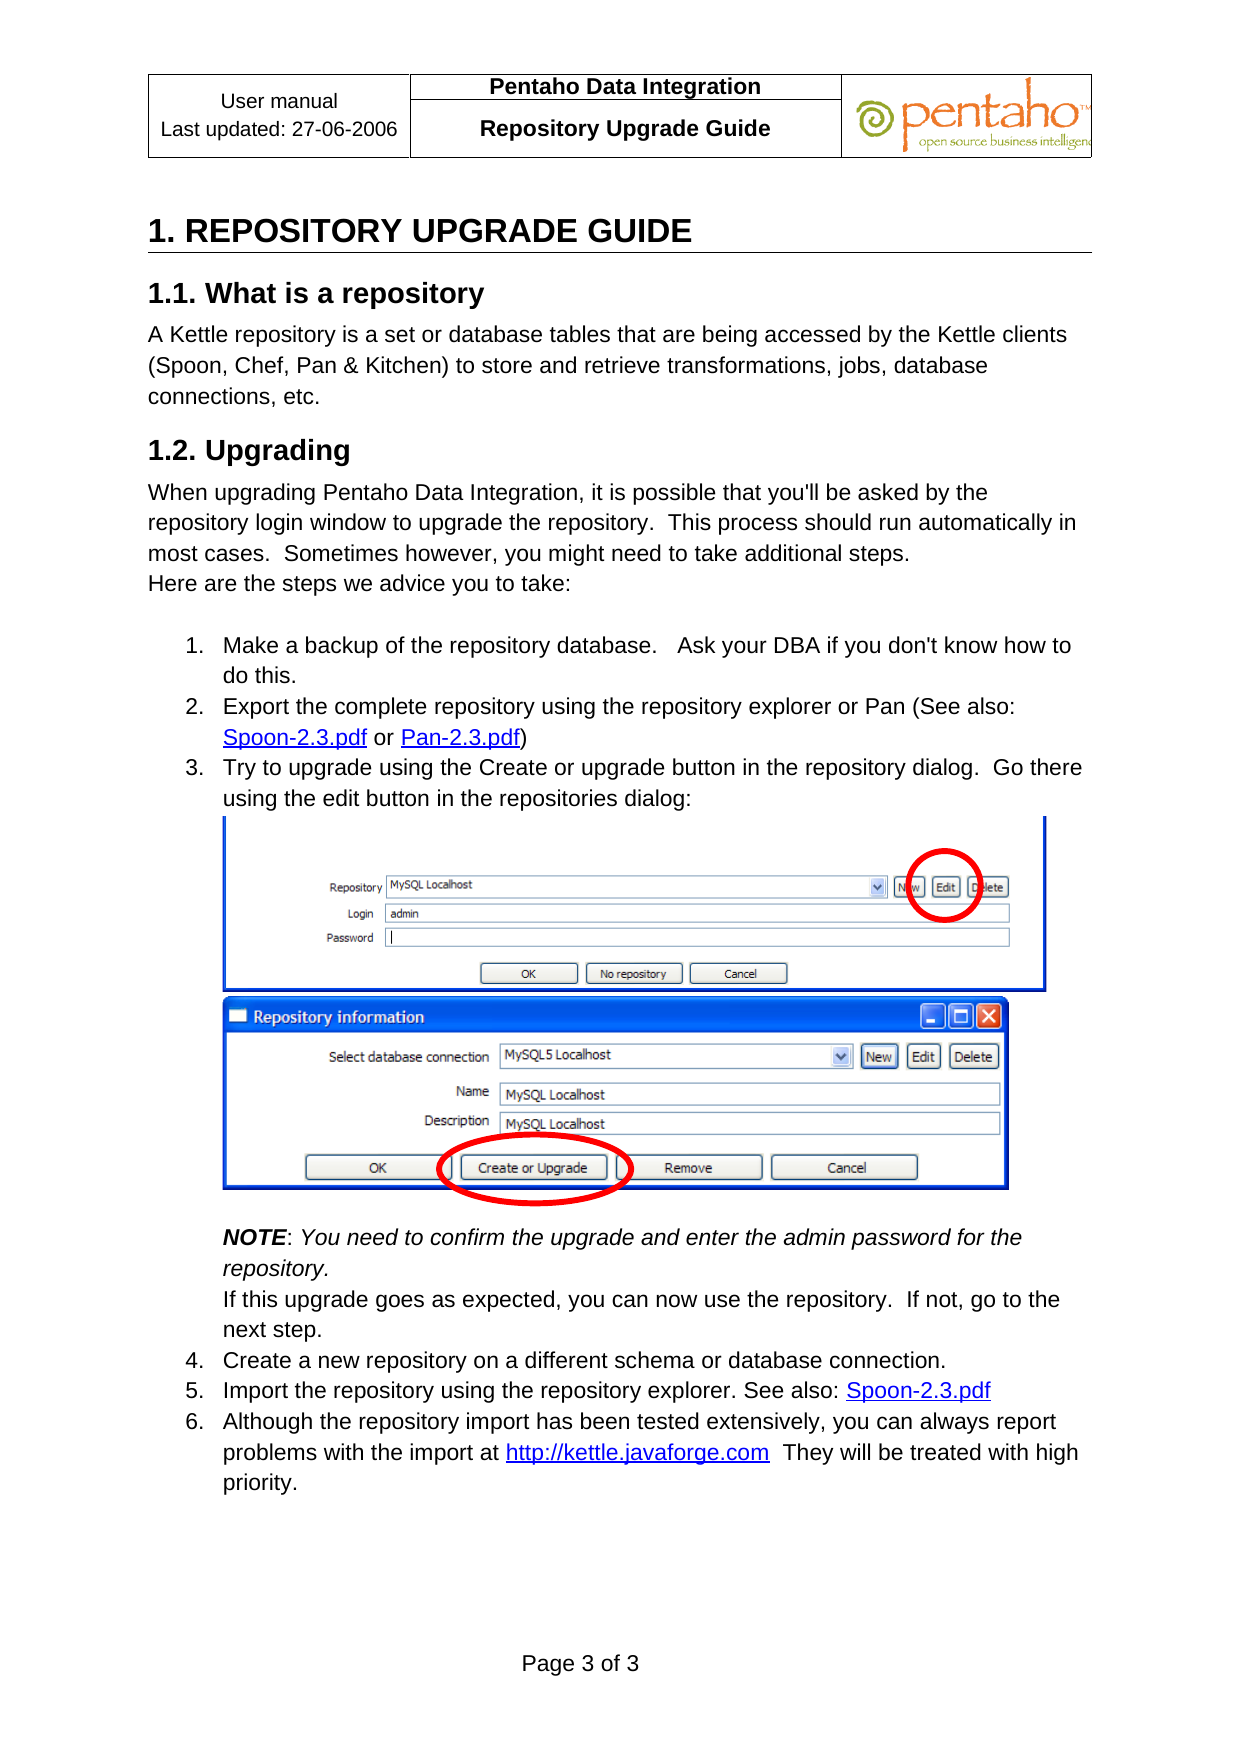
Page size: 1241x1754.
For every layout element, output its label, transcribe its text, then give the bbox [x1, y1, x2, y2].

picture [222, 996, 1009, 1190]
list Import the repository using the repository explorer. See also: Spoon-2.3.pdf [185, 1378, 1092, 1404]
list Make a backup of the repository database. Ask your DBA if you don't know how to do this. [185, 632, 1092, 688]
list If this upgrade goes as expected, you can now use the repository. If not, go to the next step. [185, 1286, 1092, 1342]
text When upgrading Pentaho Data Integration, it is possible that you'll be asked by the repository login window to upgrade the repository. This process should run automatically in most cases. Sometimes however, you might need to take additional steps. [148, 479, 1092, 566]
text A Kettle repository is a set or database tables that are being accessed by the Kettle clients (Spoon, Chef, Pan & Kitchen) to store and retrieve transformations, jobs, database connections, etc. [148, 322, 1092, 409]
list Try to upgrade using the Create or upgrade button in the repository dialog. Go there using the edit button in the repositories dialog: [185, 755, 1092, 811]
list NOTE: You need to confirm the upgrade and enter the admin password for the repository. [185, 1225, 1092, 1281]
subtitle What is a repository [148, 277, 1092, 310]
text Here are the steps we advice you to take: [148, 571, 1092, 597]
list Create a new repository on a different schema or database connection. [185, 1347, 1092, 1373]
list Although the repository import has been tested extensively, you can always report problems with the import at http://kettle.javaforge.com They will be treated with high priority. [185, 1409, 1092, 1496]
list Export the complete repository using the repository explorer or Pan (See also: Spoon-2.3.pdf or Pan-2.3.pdf) [185, 693, 1092, 750]
picture [222, 816, 1047, 992]
picture [443, 1138, 628, 1190]
subtitle Upgrading [148, 434, 1092, 467]
subtitle Repository Upgrade Guide [148, 213, 1092, 252]
